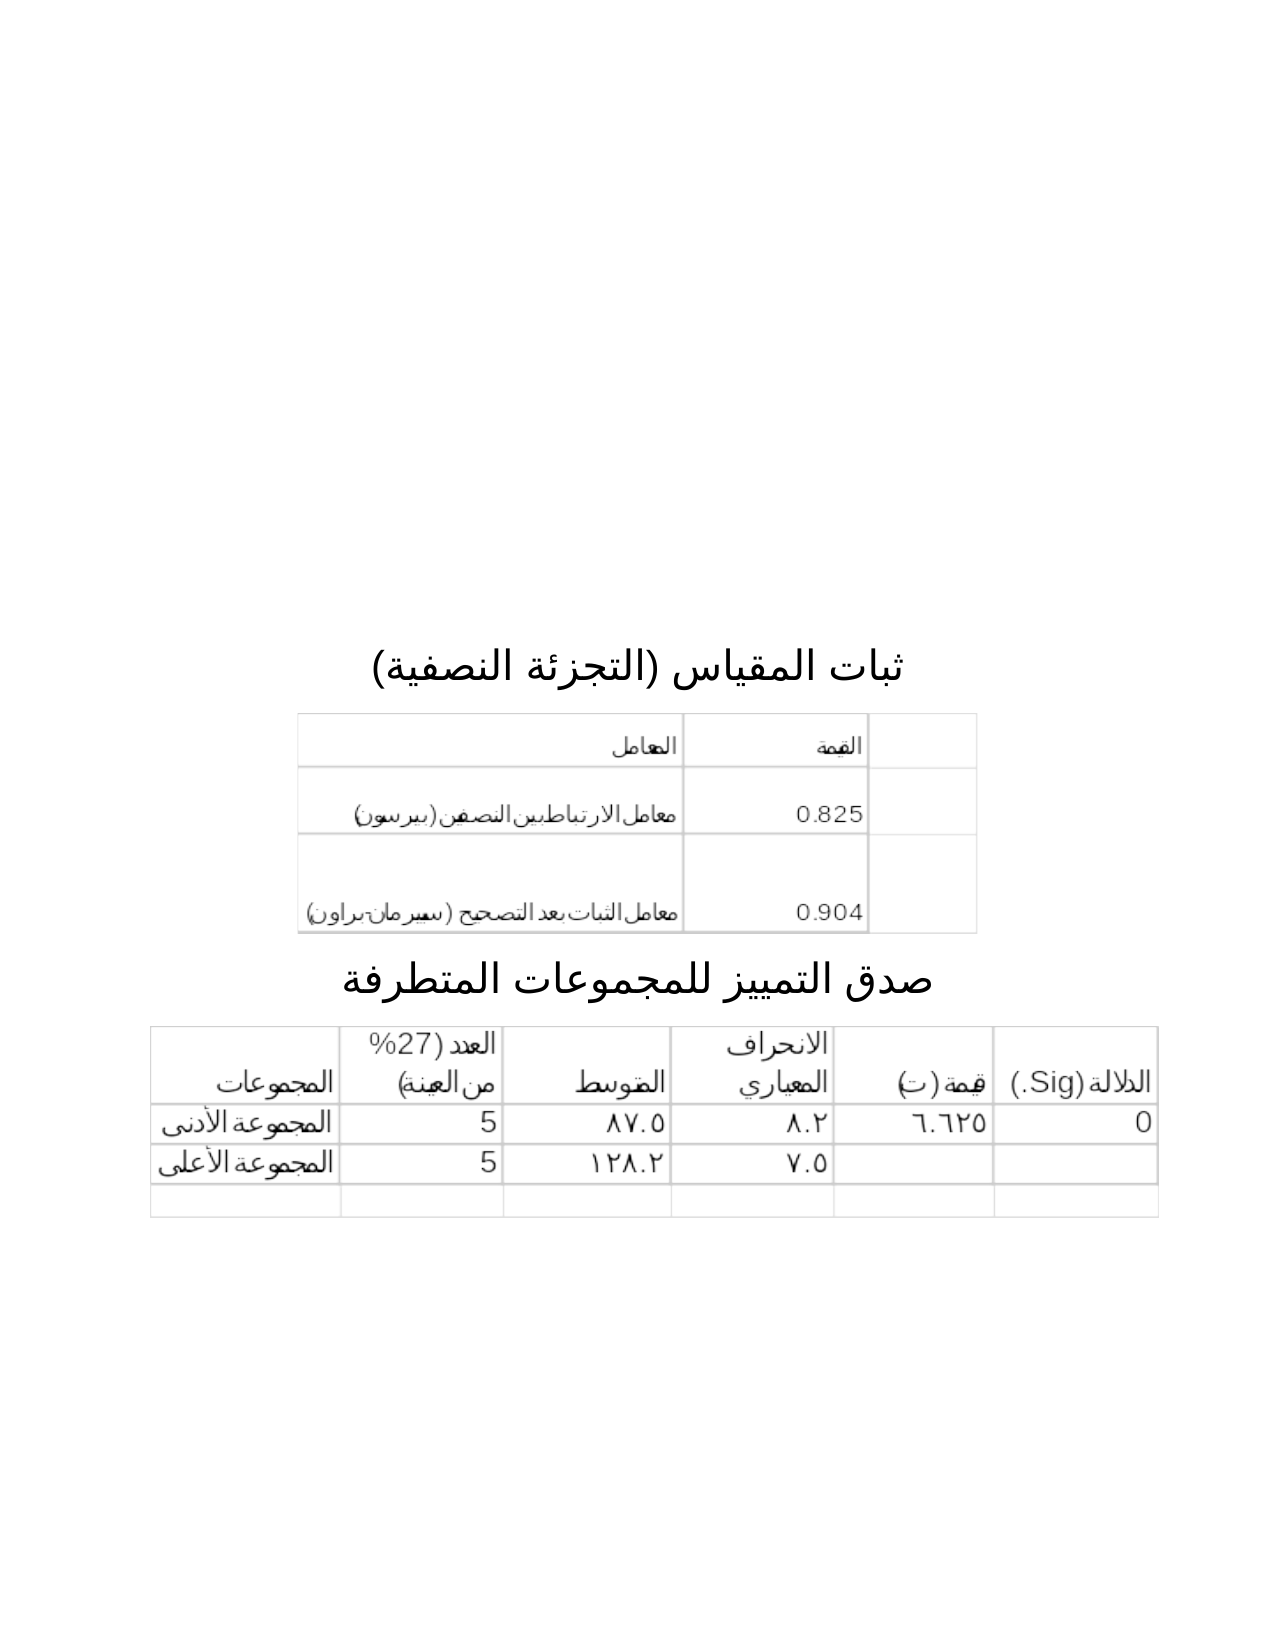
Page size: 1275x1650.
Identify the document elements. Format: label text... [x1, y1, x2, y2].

text صدق التمييز للمجموعات المتطرفة [150, 955, 1125, 1003]
text ثبات المقياس (التجزئة النصفية) [150, 641, 1125, 689]
